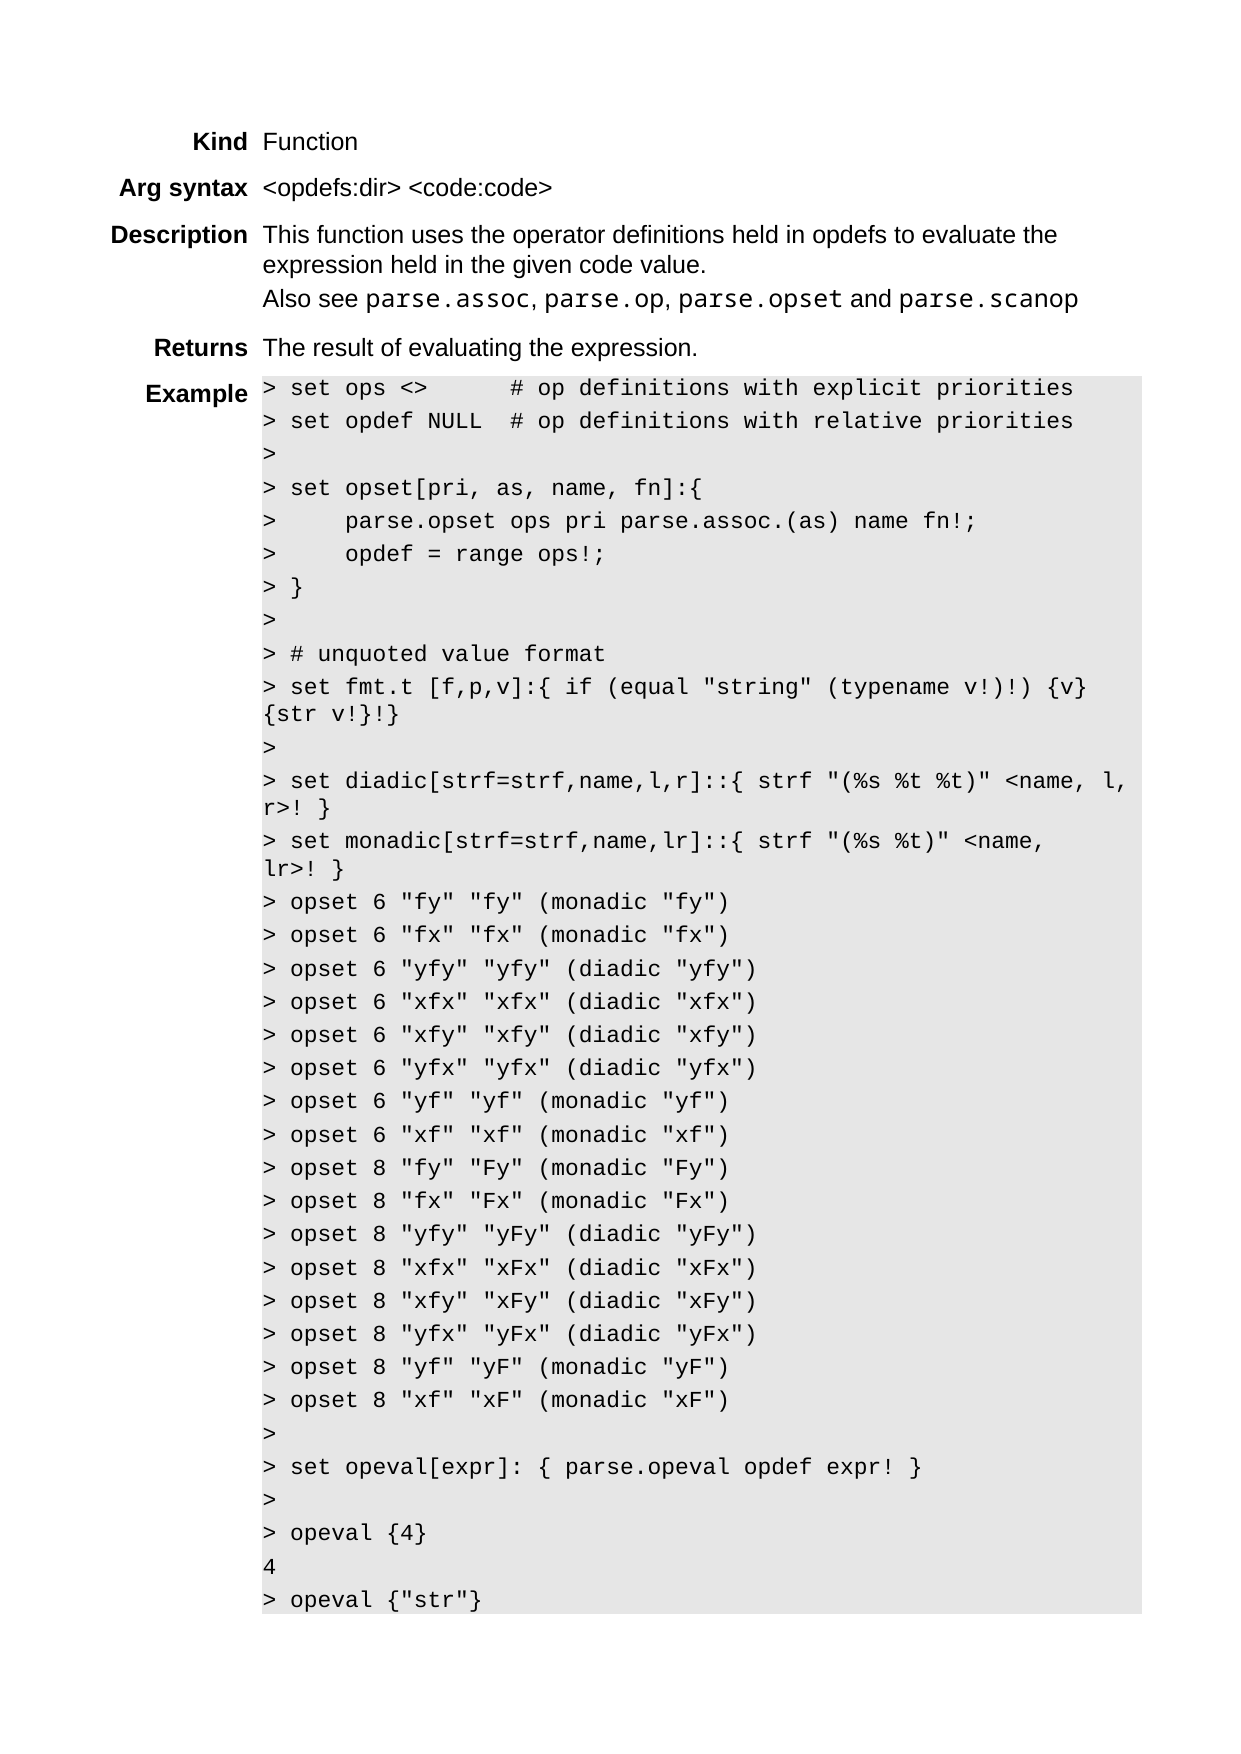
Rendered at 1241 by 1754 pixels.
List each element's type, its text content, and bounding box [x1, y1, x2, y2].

table_cell Example [89, 370, 259, 1620]
table_cell Kind [89, 118, 259, 164]
table_cell Description [89, 211, 259, 324]
table_cell Arg syntax [89, 165, 259, 211]
table_cell > set ops <> # op definitions with explicit priorities > set opdef NULL # op definitions with relative priorities > > set opset[pri, as, name, fn]:{ > parse.opset ops pri parse.assoc.(as) name fn!; > opdef = range ops!; > } > > # unquoted value format > set fmt.t [f,p,v]:{ if (equal "string" (typename v!)!) {v} {str v!}!} > > set diadic[strf=strf,name,l,r]::{ strf "(%s %t %t)" <name, l, r>! } > set monadic[strf=strf,name,lr]::{ strf "(%s %t)" <name, lr>! } > opset 6 "fy" "fy" (monadic "fy") > opset 6 "fx" "fx" (monadic "fx") > opset 6 "yfy" "yfy" (diadic "yfy") > opset 6 "xfx" "xfx" (diadic "xfx") > opset 6 "xfy" "xfy" (diadic "xfy") > opset 6 "yfx" "yfx" (diadic "yfx") > opset 6 "yf" "yf" (monadic "yf") > opset 6 "xf" "xf" (monadic "xf") > opset 8 "fy" "Fy" (monadic "Fy") > opset 8 "fx" "Fx" (monadic "Fx") > opset 8 "yfy" "yFy" (diadic "yFy") > opset 8 "xfx" "xFx" (diadic "xFx") > opset 8 "xfy" "xFy" (diadic "xFy") > opset 8 "yfx" "yFx" (diadic "yFx") > opset 8 "yf" "yF" (monadic "yF") > opset 8 "xf" "xF" (monadic "xF") > > set opeval[expr]: { parse.opeval opdef expr! } > > opeval {4} 4 > opeval {"str"} [260, 370, 1145, 1620]
table_cell This function uses the operator definitions held in opdefs to evaluate the expression held in the given code value. Also see parse.assoc, parse.op, parse.opset and parse.scanop [260, 211, 1145, 324]
table_cell Returns [89, 324, 259, 370]
table_cell The result of evaluating the expression. [260, 324, 1145, 370]
table_cell Function [260, 118, 1145, 164]
table_cell <opdefs:dir> <code:code> [260, 165, 1145, 211]
